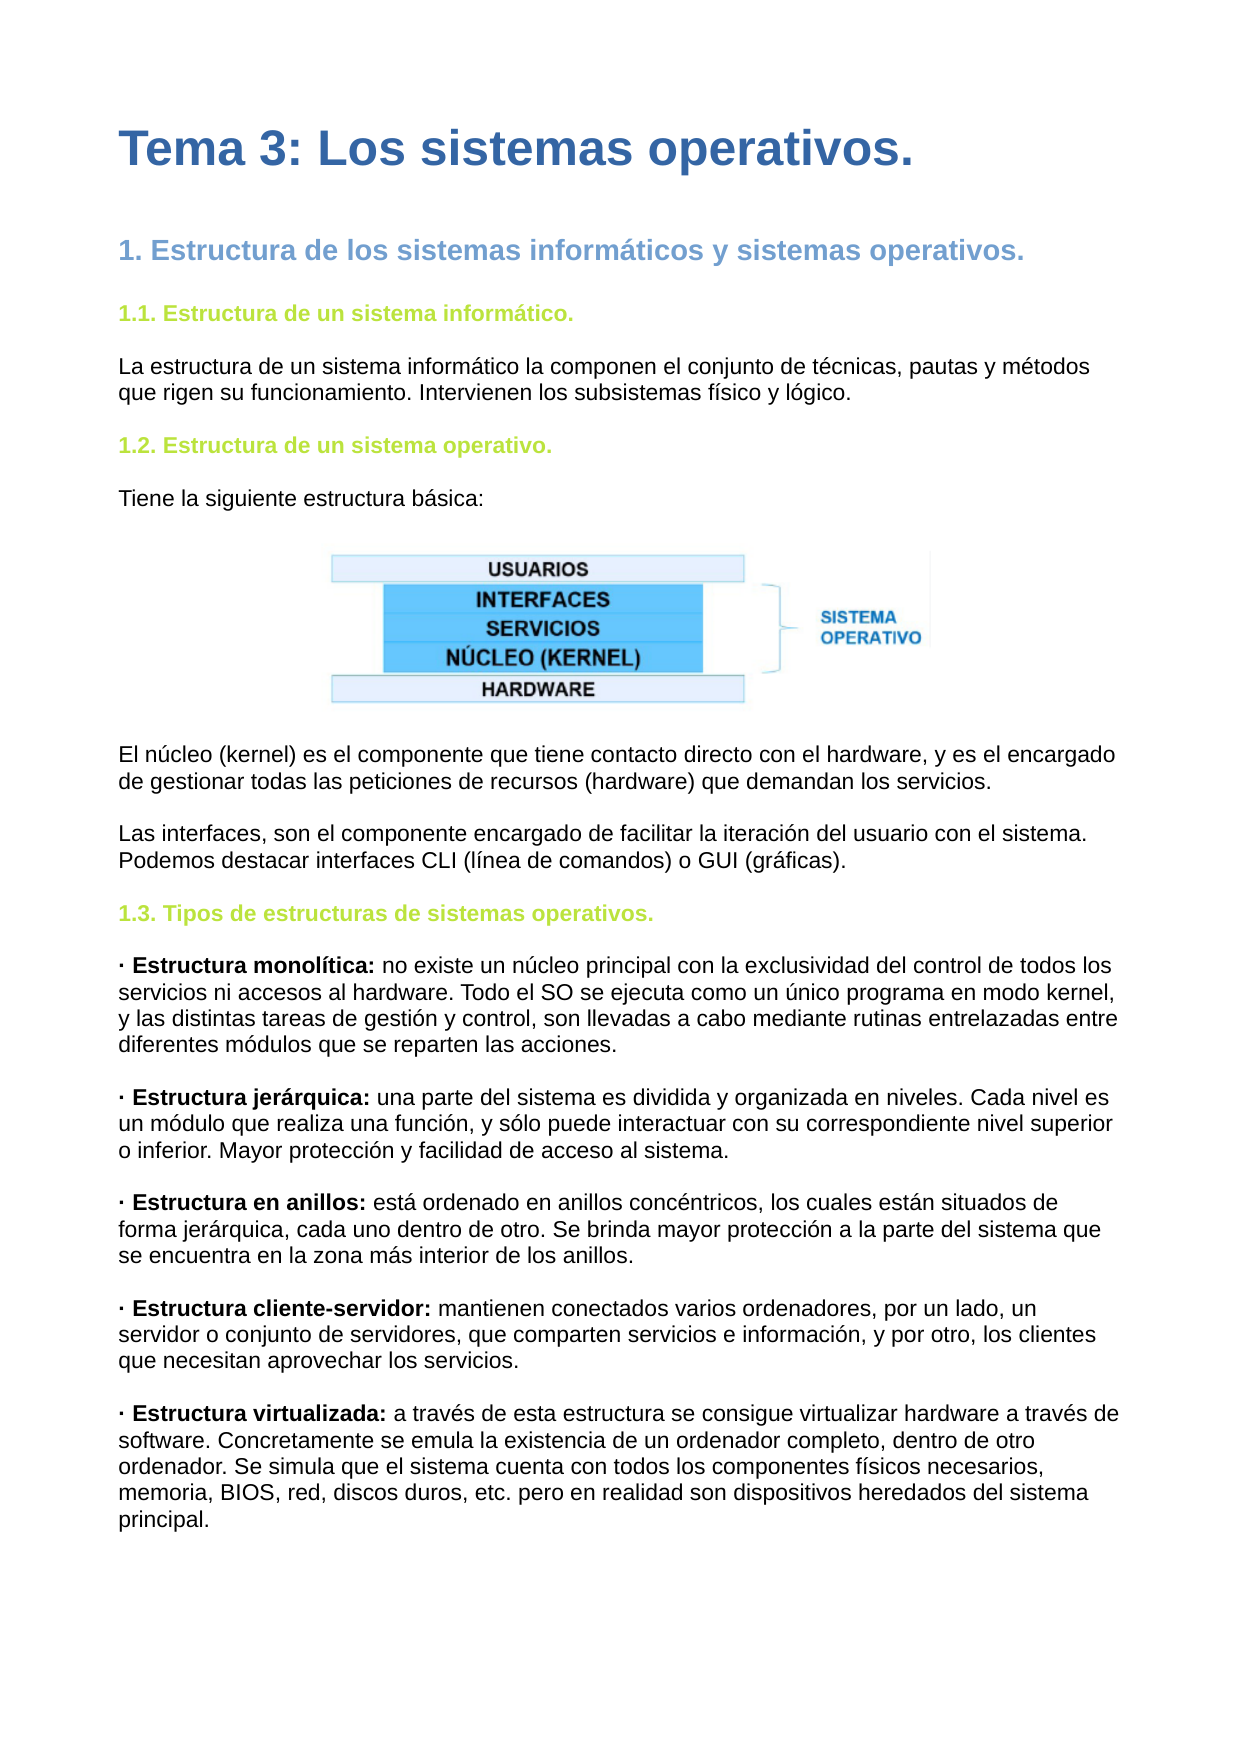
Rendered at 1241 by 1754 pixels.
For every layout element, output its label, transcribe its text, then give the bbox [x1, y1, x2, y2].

picture [309, 536, 931, 715]
text · Estructura cliente-servidor: mantienen conectados varios ordenadores, por un lado, un servidor o conjunto de servidores, que comparten servicios e información, y por otro, los clientes que necesitan aprovechar los servicios. [118, 1295, 1122, 1374]
text 1.2. Estructura de un sistema operativo. [118, 432, 1122, 458]
text · Estructura jerárquica: una parte del sistema es dividida y organizada en niveles. Cada nivel es un módulo que realiza una función, y sólo puede interactuar con su correspondiente nivel superior o inferior. Mayor protección y facilidad de acceso al sistema. [118, 1084, 1122, 1163]
text Tiene la siguiente estructura básica: [118, 485, 1122, 511]
text Tema 3: Los sistemas operativos. [118, 118, 1122, 176]
text · Estructura monolítica: no existe un núcleo principal con la exclusividad del control de todos los servicios ni accesos al hardware. Todo el SO se ejecuta como un único programa en modo kernel, y las distintas tareas de gestión y control, son llevadas a cabo mediante rutinas entrelazadas entre diferentes módulos que se reparten las acciones. [118, 952, 1122, 1058]
text 1.1. Estructura de un sistema informático. [118, 300, 1122, 327]
text 1.3. Tipos de estructuras de sistemas operativos. [118, 899, 1122, 926]
text · Estructura en anillos: está ordenado en anillos concéntricos, los cuales están situados de forma jerárquica, cada uno dentro de otro. Se brinda mayor protección a la parte del sistema que se encuentra en la zona más interior de los anillos. [118, 1189, 1122, 1268]
text 1. Estructura de los sistemas informáticos y sistemas operativos. [118, 233, 1122, 267]
text Las interfaces, son el componente encargado de facilitar la iteración del usuario con el sistema. Podemos destacar interfaces CLI (línea de comandos) o GUI (gráficas). [118, 820, 1122, 873]
text · Estructura virtualizada: a través de esta estructura se consigue virtualizar hardware a través de software. Concretamente se emula la existencia de un ordenador completo, dentro de otro ordenador. Se simula que el sistema cuenta con todos los componentes físicos necesarios, memoria, BIOS, red, discos duros, etc. pero en realidad son dispositivos heredados del sistema principal. [118, 1400, 1122, 1532]
text La estructura de un sistema informático la componen el conjunto de técnicas, pautas y métodos que rigen su funcionamiento. Intervienen los subsistemas físico y lógico. [118, 353, 1122, 406]
text El núcleo (kernel) es el componente que tiene contacto directo con el hardware, y es el encargado de gestionar todas las peticiones de recursos (hardware) que demandan los servicios. [118, 741, 1122, 794]
